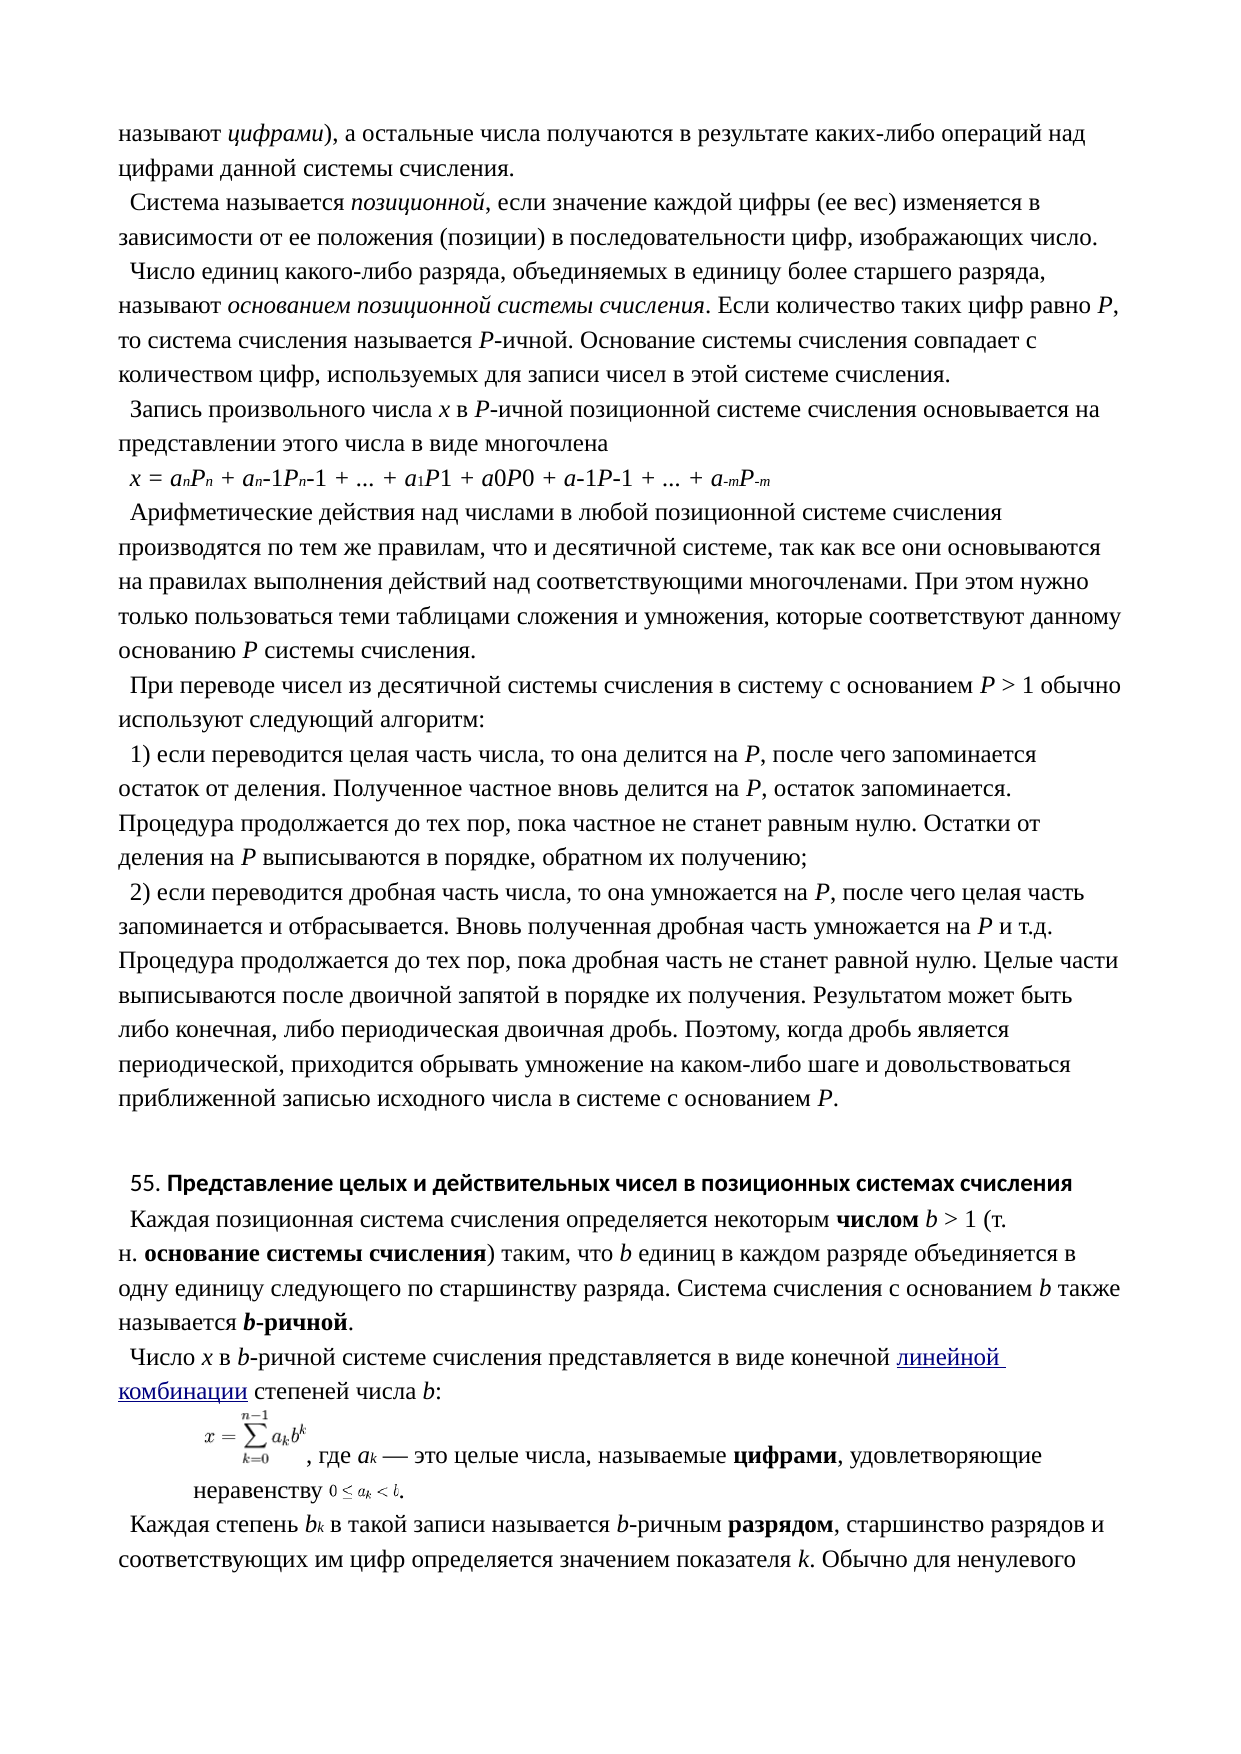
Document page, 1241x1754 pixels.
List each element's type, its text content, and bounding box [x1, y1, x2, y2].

picture [204, 1410, 306, 1464]
text Число x в b-ричной системе счисления представляется в виде конечной линейной комбинации степеней числа b: [118, 1342, 1122, 1405]
text 2) если переводится дробная часть числа, то она умножается на P, после чего целая часть запоминается и отбрасывается. Вновь полученная дробная часть умножается на P и т.д. Процедура продолжается до тех пор, пока дробная часть не станет равной нулю. Целые части выписываются после двоичной запятой в порядке их получения. Результатом может быть либо конечная, либо периодическая двоичная дробь. Поэтому, когда дробь является периодической, приходится обрывать умножение на каком-либо шаге и довольствоваться приближенной записью исходного числа в системе с основанием P. [118, 877, 1122, 1112]
picture [329, 1484, 399, 1499]
text Система называется позиционной, если значение каждой цифры (ее вес) изменяется в зависимости от ее положения (позиции) в последовательности цифр, изображающих число. [118, 187, 1122, 250]
text Арифметические действия над числами в любой позиционной системе счисления производятся по тем же правилам, что и десятичной системе, так как все они основываются на правилах выполнения действий над соответствующими многочленами. При этом нужно только пользоваться теми таблицами сложения и умножения, которые соответствуют данному основанию P системы счисления. [118, 497, 1122, 664]
text При переводе чисел из десятичной системы счисления в систему с основанием P > 1 обычно используют следующий алгоритм: [118, 670, 1122, 733]
text , где ak — это целые числа, называемые цифрами, удовлетворяющие неравенству . [193, 1411, 1122, 1504]
text 1) если переводится целая часть числа, то она делится на P, после чего запоминается остаток от деления. Полученное частное вновь делится на P, остаток запоминается. Процедура продолжается до тех пор, пока частное не станет равным нулю. Остатки от деления на P выписываются в порядке, обратном их получению; [118, 739, 1122, 871]
text Число единиц какого-либо разряда, объединяемых в единицу более старшего разряда, называют основанием позиционной системы счисления. Если количество таких цифр равно P, то система счисления называется P-ичной. Основание системы счисления совпадает с количеством цифр, используемых для записи чисел в этой системе счисления. [118, 256, 1122, 388]
text 55. Представление целых и действительных чисел в позиционных системах счисления [118, 1167, 1122, 1198]
text Каждая степень bk в такой записи называется b-ричным разрядом, старшинство разрядов и соответствующих им цифр определяется значением показателя k. Обычно для ненулевого [118, 1509, 1122, 1573]
text Запись произвольного числа x в P-ичной позиционной системе счисления основывается на представлении этого числа в виде многочлена [118, 394, 1122, 457]
text x = anPn + an-1Pn-1 + ... + a1P1 + a0P0 + a-1P-1 + ... + a-mP-m [118, 463, 1122, 492]
text называют цифрами), а остальные числа получаются в результате каких-либо операций над цифрами данной системы счисления. [118, 118, 1122, 181]
text Каждая позиционная система счисления определяется некоторым числом b > 1 (т. н. основание системы счисления) таким, что b единиц в каждом разряде объединяется в одну единицу следующего по старшинству разряда. Система счисления с основанием b также называется b-ричной. [118, 1204, 1122, 1336]
